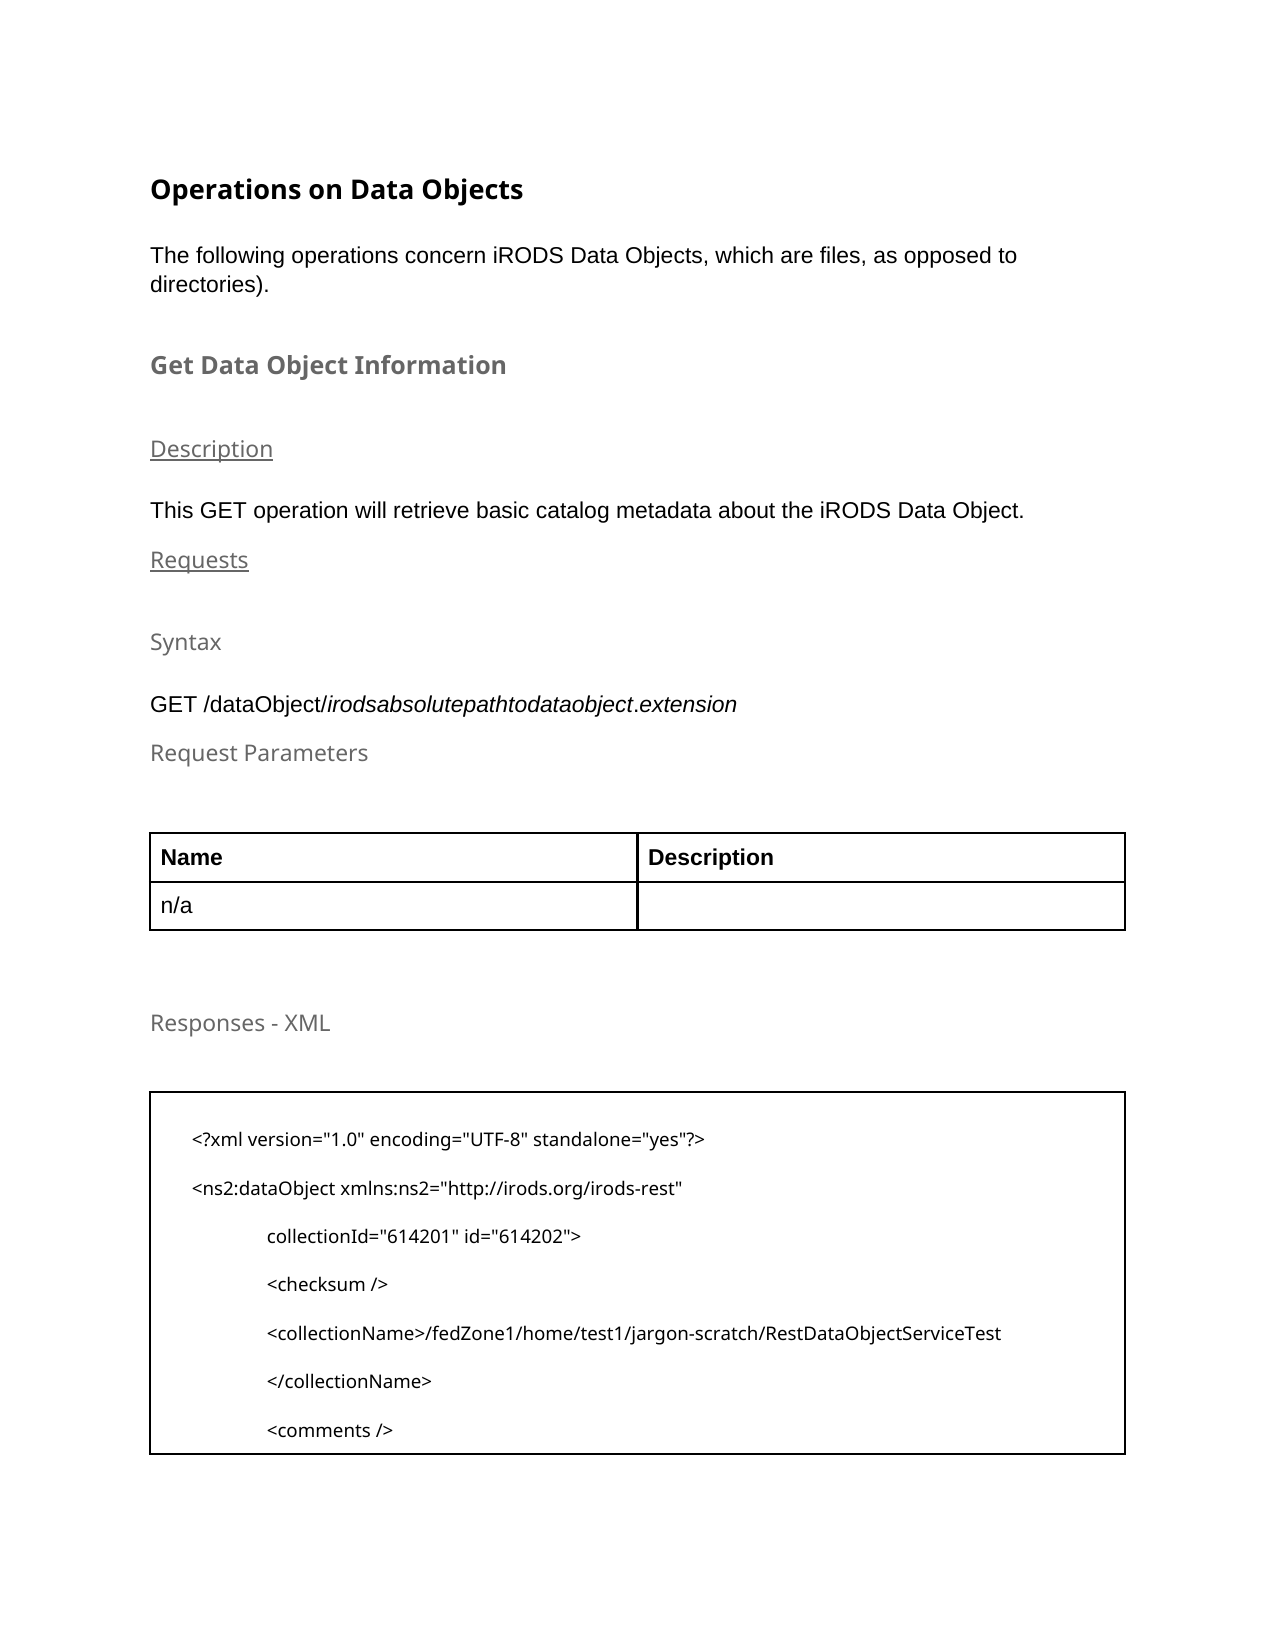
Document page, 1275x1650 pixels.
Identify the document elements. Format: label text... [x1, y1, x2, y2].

table_header Description [639, 834, 1124, 881]
subtitle Requests [150, 544, 1125, 575]
text The following operations concern iRODS Data Objects, which are files, as opposed to directories). [150, 243, 1125, 298]
subtitle Get Data Object Information [150, 347, 1125, 381]
table_header <?xml version="1.0" encoding="UTF-8" standalone="yes"?> <ns2:dataObject xmlns:ns2="http://irods.org/irods-rest" collectionId="614201" id="614202"> <checksum /> <collectionName>/fedZone1/home/test1/jargon-scratch/RestDataObjectServiceTest </collectionName> <comments /> [151, 1093, 1124, 1453]
table_cell [639, 883, 1124, 929]
text GET /dataObject/irodsabsolutepathtodataobject.extension [150, 691, 1125, 717]
subtitle Request Parameters [150, 737, 1125, 768]
table_header Name [151, 834, 636, 881]
subtitle Operations on Data Objects [150, 171, 1125, 208]
subtitle Syntax [150, 626, 1125, 657]
subtitle Description [150, 433, 1125, 464]
subtitle Responses - XML [150, 1007, 1125, 1038]
table_cell n/a [151, 883, 636, 929]
text This GET operation will retrieve basic catalog metadata about the iRODS Data Object. [150, 498, 1125, 523]
